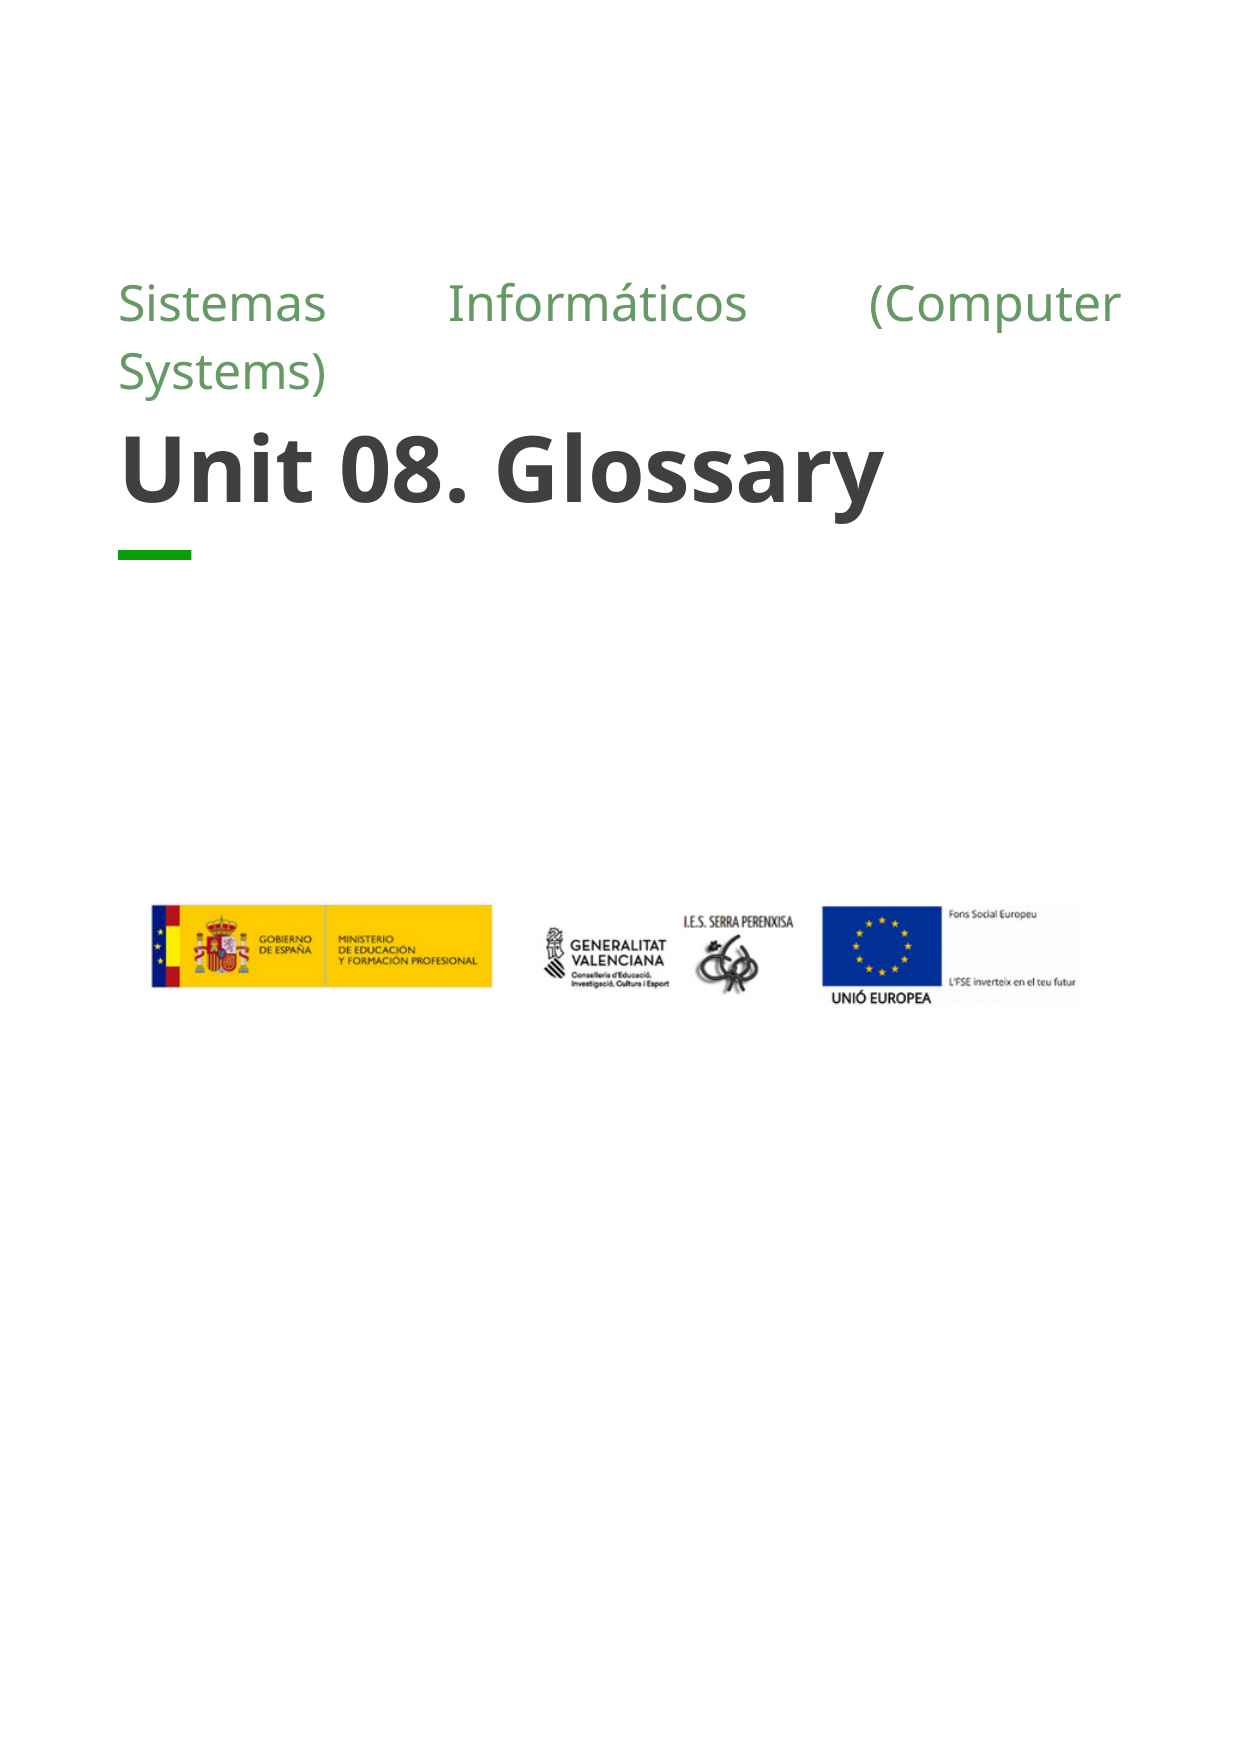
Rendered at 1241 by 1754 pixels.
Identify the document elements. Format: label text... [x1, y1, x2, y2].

title Sistemas Informáticos (Computer Systems) Unit 08. Glossary [118, 268, 1122, 529]
picture [118, 550, 192, 560]
picture [118, 885, 1123, 1005]
